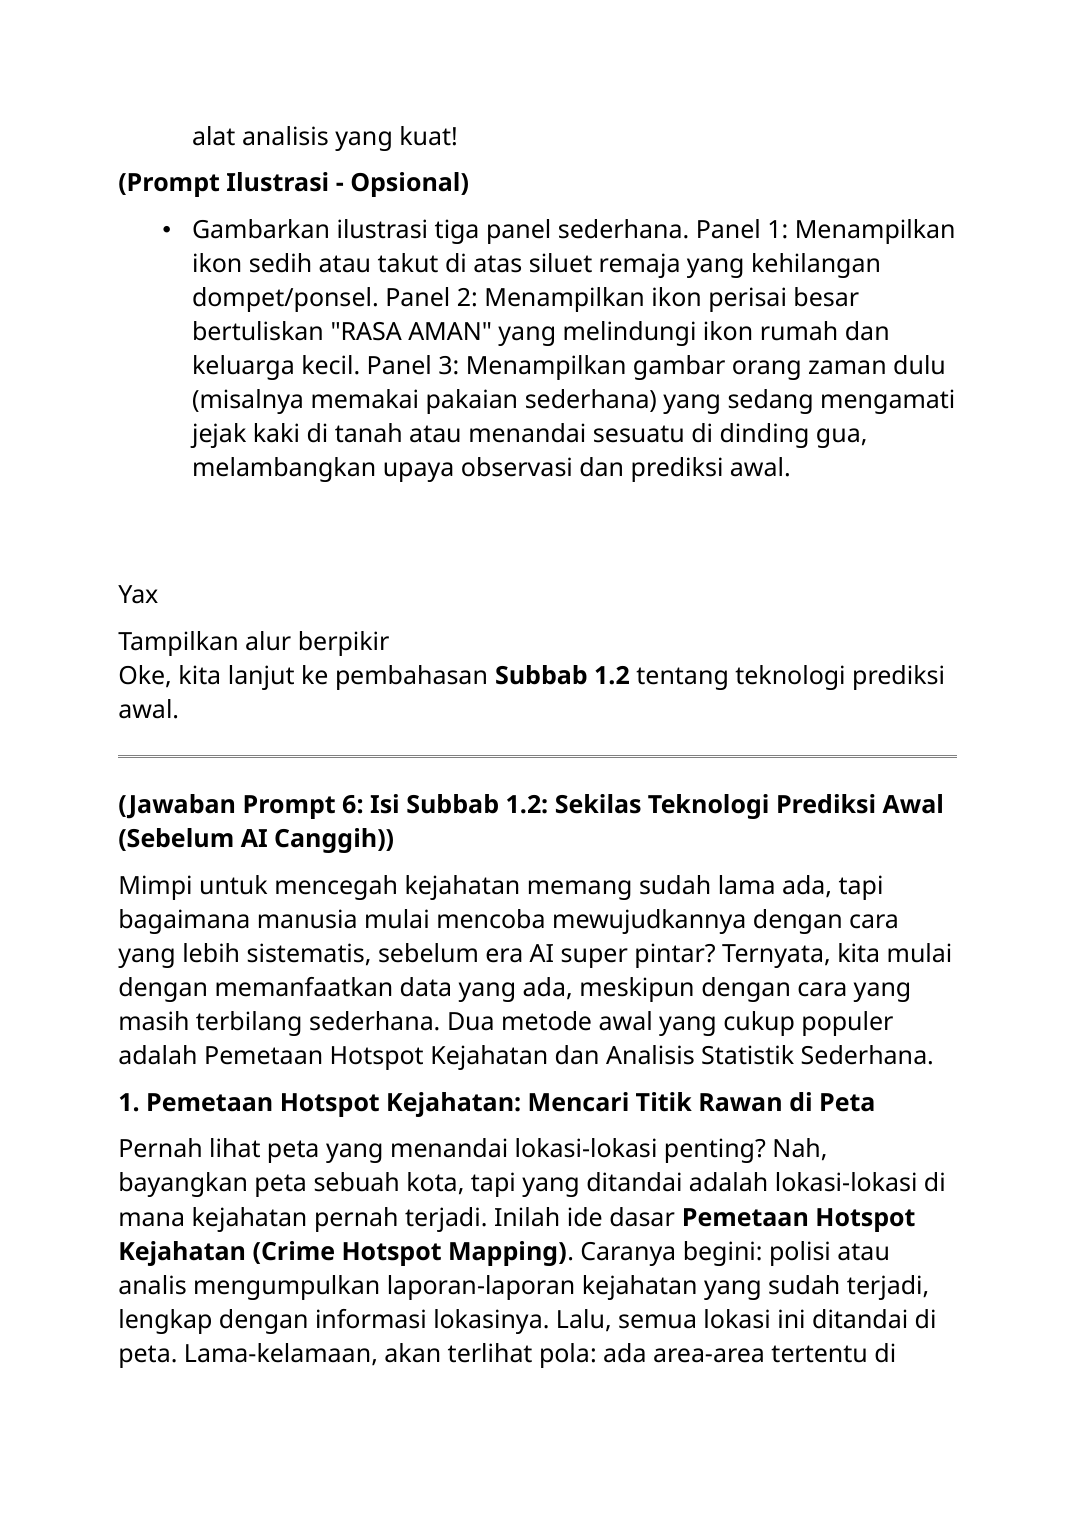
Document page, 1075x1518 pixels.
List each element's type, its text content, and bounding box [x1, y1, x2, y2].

text (Jawaban Prompt 6: Isi Subbab 1.2: Sekilas Teknologi Prediksi Awal (Sebelum AI Canggih)) [118, 787, 957, 855]
text Tampilkan alur berpikir [118, 623, 957, 657]
text 1. Pemetaan Hotspot Kejahatan: Mencari Titik Rawan di Peta [118, 1084, 957, 1118]
text Oke, kita lanjut ke pembahasan Subbab 1.2 tentang teknologi prediksi awal. [118, 657, 957, 726]
list Gambarkan ilustrasi tiga panel sederhana. Panel 1: Menampilkan ikon sedih atau takut di atas siluet remaja yang kehilangan dompet/ponsel. Panel 2: Menampilkan ikon perisai besar bertuliskan "RASA AMAN" yang melindungi ikon rumah dan keluarga kecil. Panel 3: Menampilkan gambar orang zaman dulu (misalnya memakai pakaian sederhana) yang sedang mengamati jejak kaki di tanah atau menandai sesuatu di dinding gua, melambangkan upaya observasi dan prediksi awal. [162, 211, 957, 484]
text Pernah lihat peta yang menandai lokasi-lokasi penting? Nah, bayangkan peta sebuah kota, tapi yang ditandai adalah lokasi-lokasi di mana kejahatan pernah terjadi. Inilah ide dasar Pemetaan Hotspot Kejahatan (Crime Hotspot Mapping). Caranya begini: polisi atau analis mengumpulkan laporan-laporan kejahatan yang sudah terjadi, lengkap dengan informasi lokasinya. Lalu, semua lokasi ini ditandai di peta. Lama-kelamaan, akan terlihat pola: ada area-area tertentu di [118, 1131, 957, 1369]
text Yax [118, 577, 957, 611]
text Mimpi untuk mencegah kejahatan memang sudah lama ada, tapi bagaimana manusia mulai mencoba mewujudkannya dengan cara yang lebih sistematis, sebelum era AI super pintar? Ternyata, kita mulai dengan memanfaatkan data yang ada, meskipun dengan cara yang masih terbilang sederhana. Dua metode awal yang cukup populer adalah Pemetaan Hotspot Kejahatan dan Analisis Statistik Sederhana. [118, 868, 957, 1072]
text (Prompt Ilustrasi - Opsional) [118, 165, 957, 199]
list alat analisis yang kuat! [162, 118, 957, 152]
